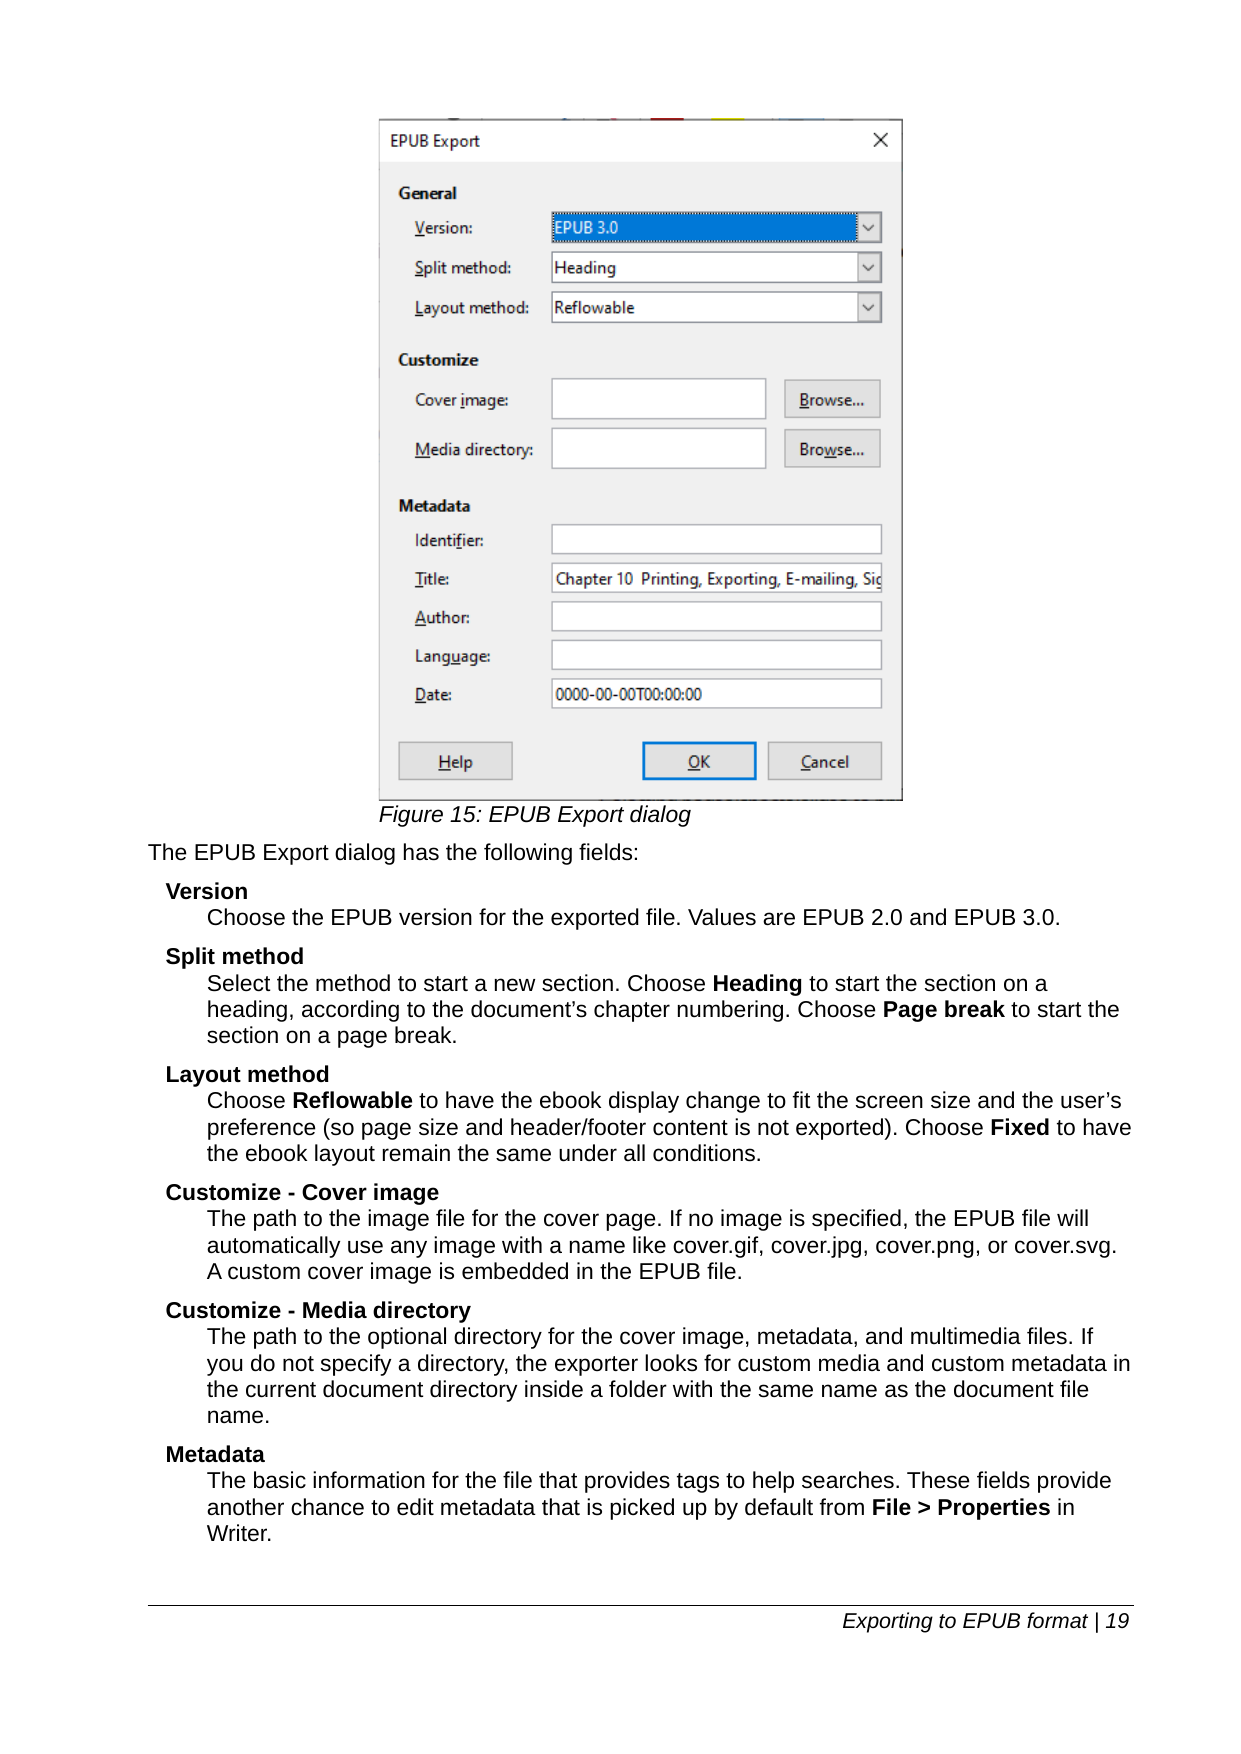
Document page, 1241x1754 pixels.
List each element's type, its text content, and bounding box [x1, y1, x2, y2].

list The EPUB Export dialog has the following fields: [148, 839, 1134, 865]
text Select the method to start a new section. Choose Heading to start the section on a heading, according to the document’s chapter numbering. Choose Page break to start the section on a page break. [207, 969, 1134, 1048]
text The basic information for the file that provides tags to help searches. These fields provide another chance to edit metadata that is picked up by default from File > Properties in Writer. [207, 1467, 1134, 1547]
text Choose Reflowable to have the ebook display change to fit the screen size and the user’s preference (so page size and header/footer content is not exported). Choose Fixed to have the ebook layout remain the same under all conditions. [207, 1087, 1134, 1166]
text Customize - Cover image [165, 1179, 1134, 1205]
text Figure 15: EPUB Export dialog [379, 801, 903, 827]
text Customize - Media directory [165, 1297, 1134, 1323]
text The path to the image file for the cover page. If no image is specified, the EPUB file will automatically use any image with a name like cover.gif, cover.jpg, cover.png, or cover.svg. A custom cover image is embedded in the EPUB file. [207, 1205, 1134, 1284]
text Split method [165, 943, 1134, 969]
text Version [165, 878, 1134, 904]
text Layout method [165, 1061, 1134, 1087]
text Choose the EPUB version for the exported file. Values are EPUB 2.0 and EPUB 3.0. [207, 904, 1134, 931]
picture [378, 118, 903, 801]
text Metadata [165, 1441, 1134, 1467]
text The path to the optional directory for the cover image, metadata, and multimedia files. If you do not specify a directory, the exporter looks for custom media and custom metadata in the current document directory inside a folder with the same name as the document file name. [207, 1323, 1134, 1429]
